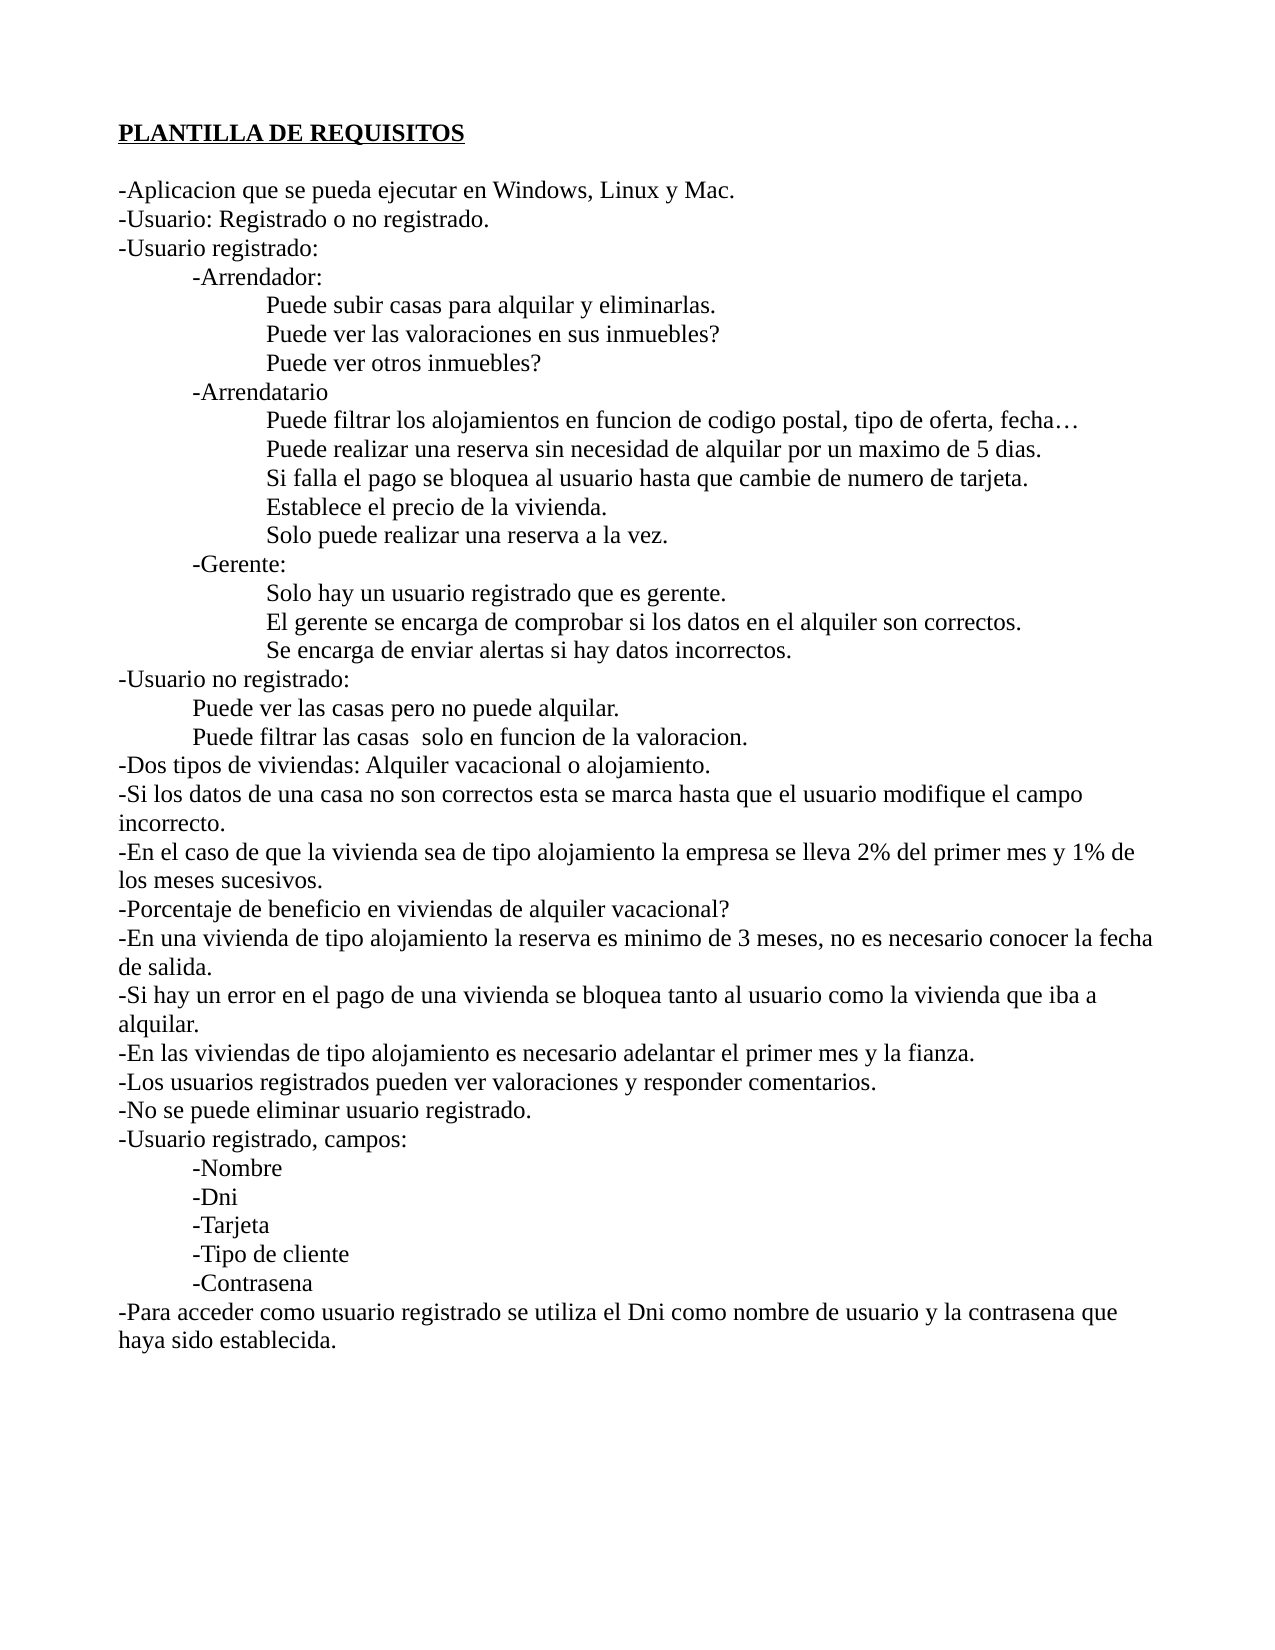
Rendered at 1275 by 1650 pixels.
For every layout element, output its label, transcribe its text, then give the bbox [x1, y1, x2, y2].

text Puede realizar una reserva sin necesidad de alquilar por un maximo de 5 dias. [118, 434, 1157, 463]
text Establece el precio de la vivienda. [118, 492, 1157, 521]
text -Porcentaje de beneficio en viviendas de alquiler vacacional? [118, 894, 1157, 923]
text -Para acceder como usuario registrado se utiliza el Dni como nombre de usuario y la contrasena que haya sido establecida. [118, 1297, 1157, 1354]
text -Arrendador: [118, 262, 1157, 291]
text -Los usuarios registrados pueden ver valoraciones y responder comentarios. [118, 1067, 1157, 1096]
text -En una vivienda de tipo alojamiento la reserva es minimo de 3 meses, no es necesario conocer la fecha de salida. [118, 923, 1157, 981]
text -Usuario registrado, campos: [118, 1124, 1157, 1153]
text -Gerente: [118, 549, 1157, 578]
text -Si los datos de una casa no son correctos esta se marca hasta que el usuario modifique el campo incorrecto. [118, 779, 1157, 837]
text -Arrendatario [118, 377, 1157, 406]
text -Usuario registrado: [118, 233, 1157, 262]
text -Dni [118, 1182, 1157, 1211]
text Puede filtrar los alojamientos en funcion de codigo postal, tipo de oferta, fecha… [118, 406, 1157, 434]
text Puede ver las valoraciones en sus inmuebles? [118, 319, 1157, 348]
text -Si hay un error en el pago de una vivienda se bloquea tanto al usuario como la vivienda que iba a alquilar. [118, 981, 1157, 1038]
text -Tipo de cliente [118, 1239, 1157, 1268]
text Puede filtrar las casas solo en funcion de la valoracion. [118, 722, 1157, 751]
text -Dos tipos de viviendas: Alquiler vacacional o alojamiento. [118, 751, 1157, 779]
text Si falla el pago se bloquea al usuario hasta que cambie de numero de tarjeta. [118, 463, 1157, 492]
text PLANTILLA DE REQUISITOS [118, 118, 1157, 147]
text -En el caso de que la vivienda sea de tipo alojamiento la empresa se lleva 2% del primer mes y 1% de los meses sucesivos. [118, 837, 1157, 894]
text El gerente se encarga de comprobar si los datos en el alquiler son correctos. [118, 607, 1157, 636]
text -No se puede eliminar usuario registrado. [118, 1096, 1157, 1124]
text Solo hay un usuario registrado que es gerente. [118, 578, 1157, 607]
text Puede ver otros inmuebles? [118, 348, 1157, 377]
text -Nombre [118, 1153, 1157, 1182]
text Solo puede realizar una reserva a la vez. [118, 521, 1157, 549]
text -En las viviendas de tipo alojamiento es necesario adelantar el primer mes y la fianza. [118, 1038, 1157, 1067]
text -Tarjeta [118, 1211, 1157, 1239]
text -Usuario no registrado: [118, 664, 1157, 693]
text -Usuario: Registrado o no registrado. [118, 204, 1157, 233]
text Puede subir casas para alquilar y eliminarlas. [118, 291, 1157, 319]
text Se encarga de enviar alertas si hay datos incorrectos. [118, 636, 1157, 664]
text -Contrasena [118, 1268, 1157, 1297]
text Puede ver las casas pero no puede alquilar. [118, 693, 1157, 722]
text -Aplicacion que se pueda ejecutar en Windows, Linux y Mac. [118, 176, 1157, 204]
